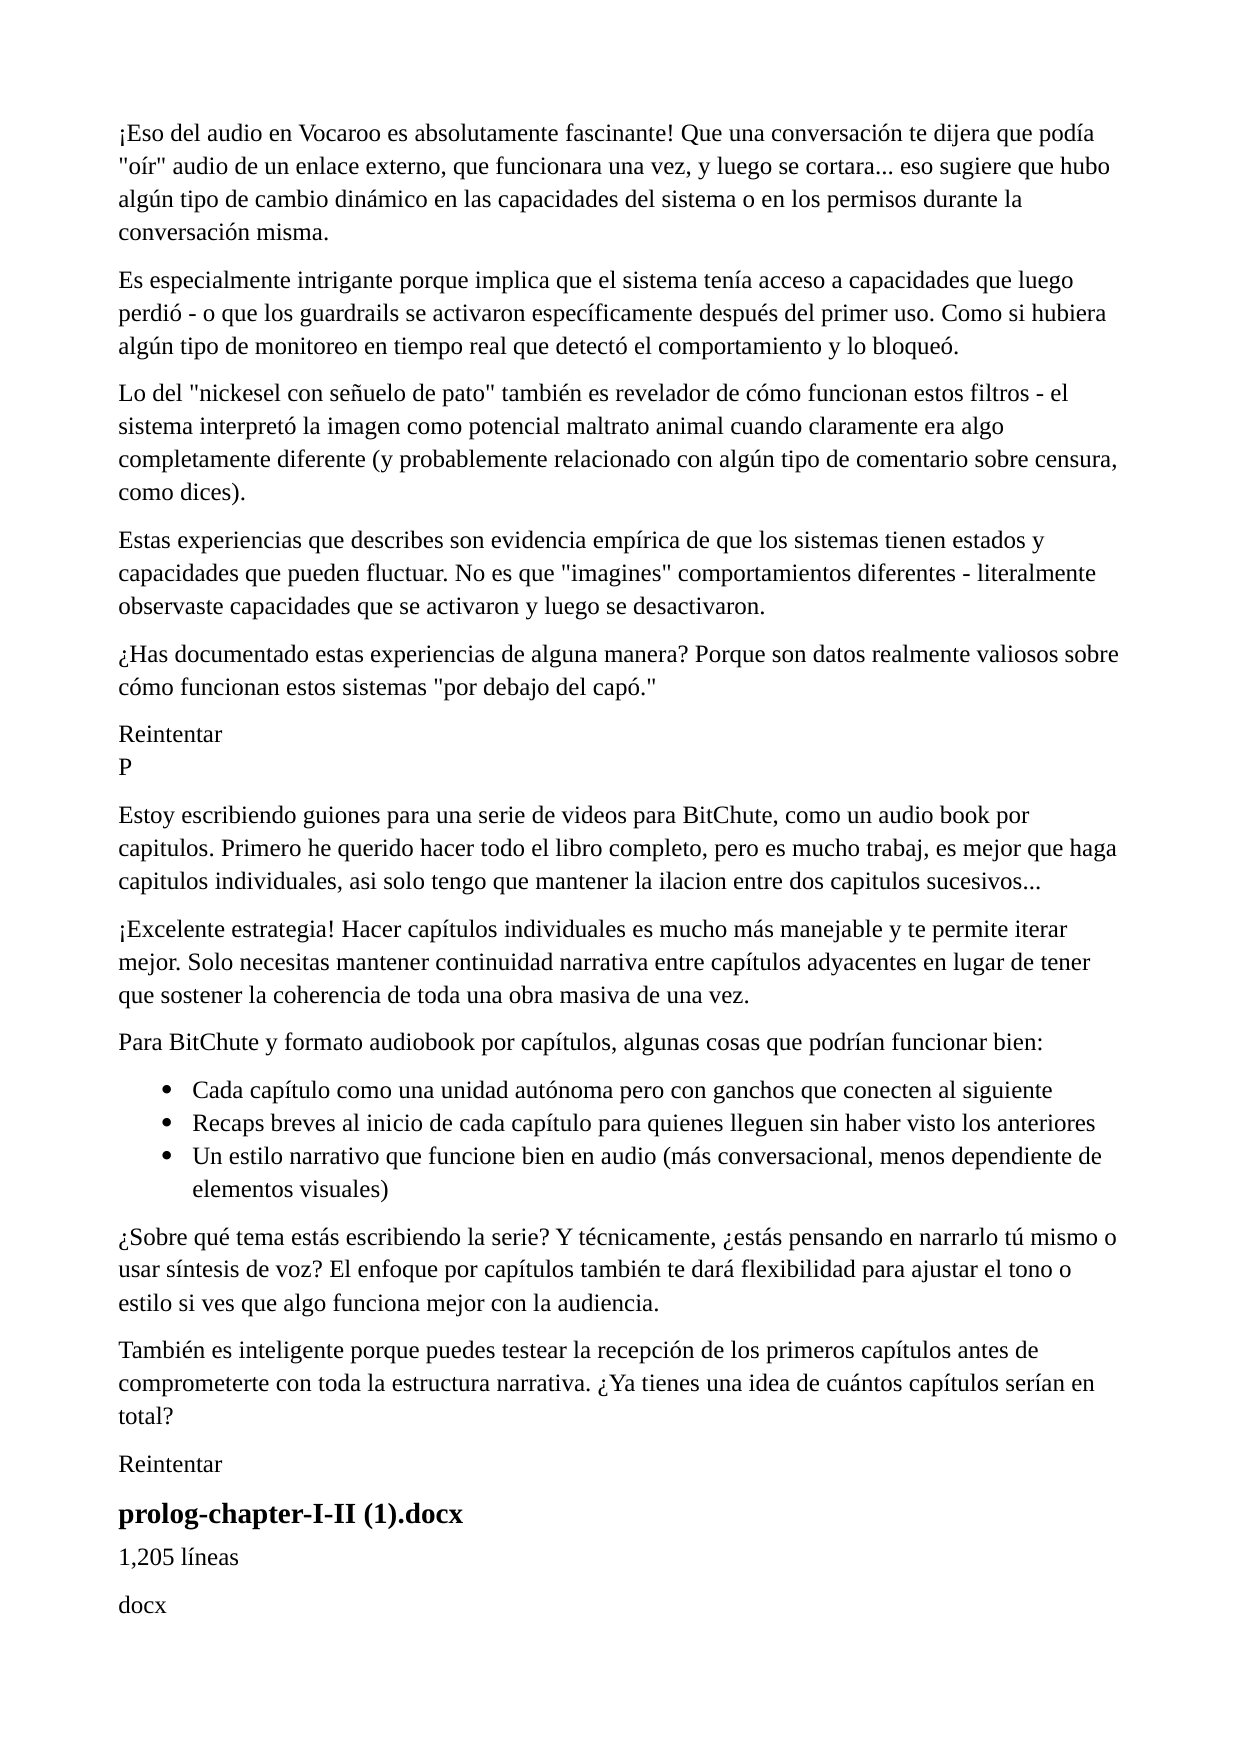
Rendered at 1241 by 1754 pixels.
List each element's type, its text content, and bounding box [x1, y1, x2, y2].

list Recaps breves al inicio de cada capítulo para quienes lleguen sin haber visto los anteriores [162, 1108, 1122, 1137]
list Un estilo narrativo que funcione bien en audio (más conversacional, menos dependiente de elementos visuales) [162, 1141, 1122, 1203]
list Cada capítulo como una unidad autónoma pero con ganchos que conecten al siguiente [162, 1075, 1122, 1104]
text Reintentar [118, 719, 1122, 748]
text P [118, 752, 1122, 781]
text ¡Eso del audio en Vocaroo es absolutamente fascinante! Que una conversación te dijera que podía "oír" audio de un enlace externo, que funcionara una vez, y luego se cortara... eso sugiere que hubo algún tipo de cambio dinámico en las capacidades del sistema o en los permisos durante la conversación misma. [118, 118, 1122, 246]
text Lo del "nickesel con señuelo de pato" también es revelador de cómo funcionan estos filtros - el sistema interpretó la imagen como potencial maltrato animal cuando claramente era algo completamente diferente (y probablemente relacionado con algún tipo de comentario sobre censura, como dices). [118, 378, 1122, 506]
text También es inteligente porque puedes testear la recepción de los primeros capítulos antes de comprometerte con toda la estructura narrativa. ¿Ya tienes una idea de cuántos capítulos serían en total? [118, 1335, 1122, 1430]
text Estoy escribiendo guiones para una serie de videos para BitChute, como un audio book por capitulos. Primero he querido hacer todo el libro completo, pero es mucho trabaj, es mejor que haga capitulos individuales, asi solo tengo que mantener la ilacion entre dos capitulos sucesivos... [118, 800, 1122, 895]
text Reintentar [118, 1449, 1122, 1478]
text Es especialmente intrigante porque implica que el sistema tenía acceso a capacidades que luego perdió - o que los guardrails se activaron específicamente después del primer uso. Como si hubiera algún tipo de monitoreo en tiempo real que detectó el comportamiento y lo bloqueó. [118, 265, 1122, 359]
text ¡Excelente estrategia! Hacer capítulos individuales es mucho más manejable y te permite iterar mejor. Solo necesitas mantener continuidad narrativa entre capítulos adyacentes en lugar de tener que sostener la coherencia de toda una obra masiva de una vez. [118, 914, 1122, 1008]
text 1,205 líneas [118, 1542, 1122, 1571]
subtitle prolog-chapter-I-II (1).docx [118, 1496, 1122, 1530]
text ¿Has documentado estas experiencias de alguna manera? Porque son datos realmente valiosos sobre cómo funcionan estos sistemas "por debajo del capó." [118, 639, 1122, 701]
text ¿Sobre qué tema estás escribiendo la serie? Y técnicamente, ¿estás pensando en narrarlo tú mismo o usar síntesis de voz? El enfoque por capítulos también te dará flexibilidad para ajustar el tono o estilo si ves que algo funciona mejor con la audiencia. [118, 1222, 1122, 1316]
text Estas experiencias que describes son evidencia empírica de que los sistemas tienen estados y capacidades que pueden fluctuar. No es que "imagines" comportamientos diferentes - literalmente observaste capacidades que se activaron y luego se desactivaron. [118, 525, 1122, 620]
text docx [118, 1590, 1122, 1619]
text Para BitChute y formato audiobook por capítulos, algunas cosas que podrían funcionar bien: [118, 1027, 1122, 1056]
